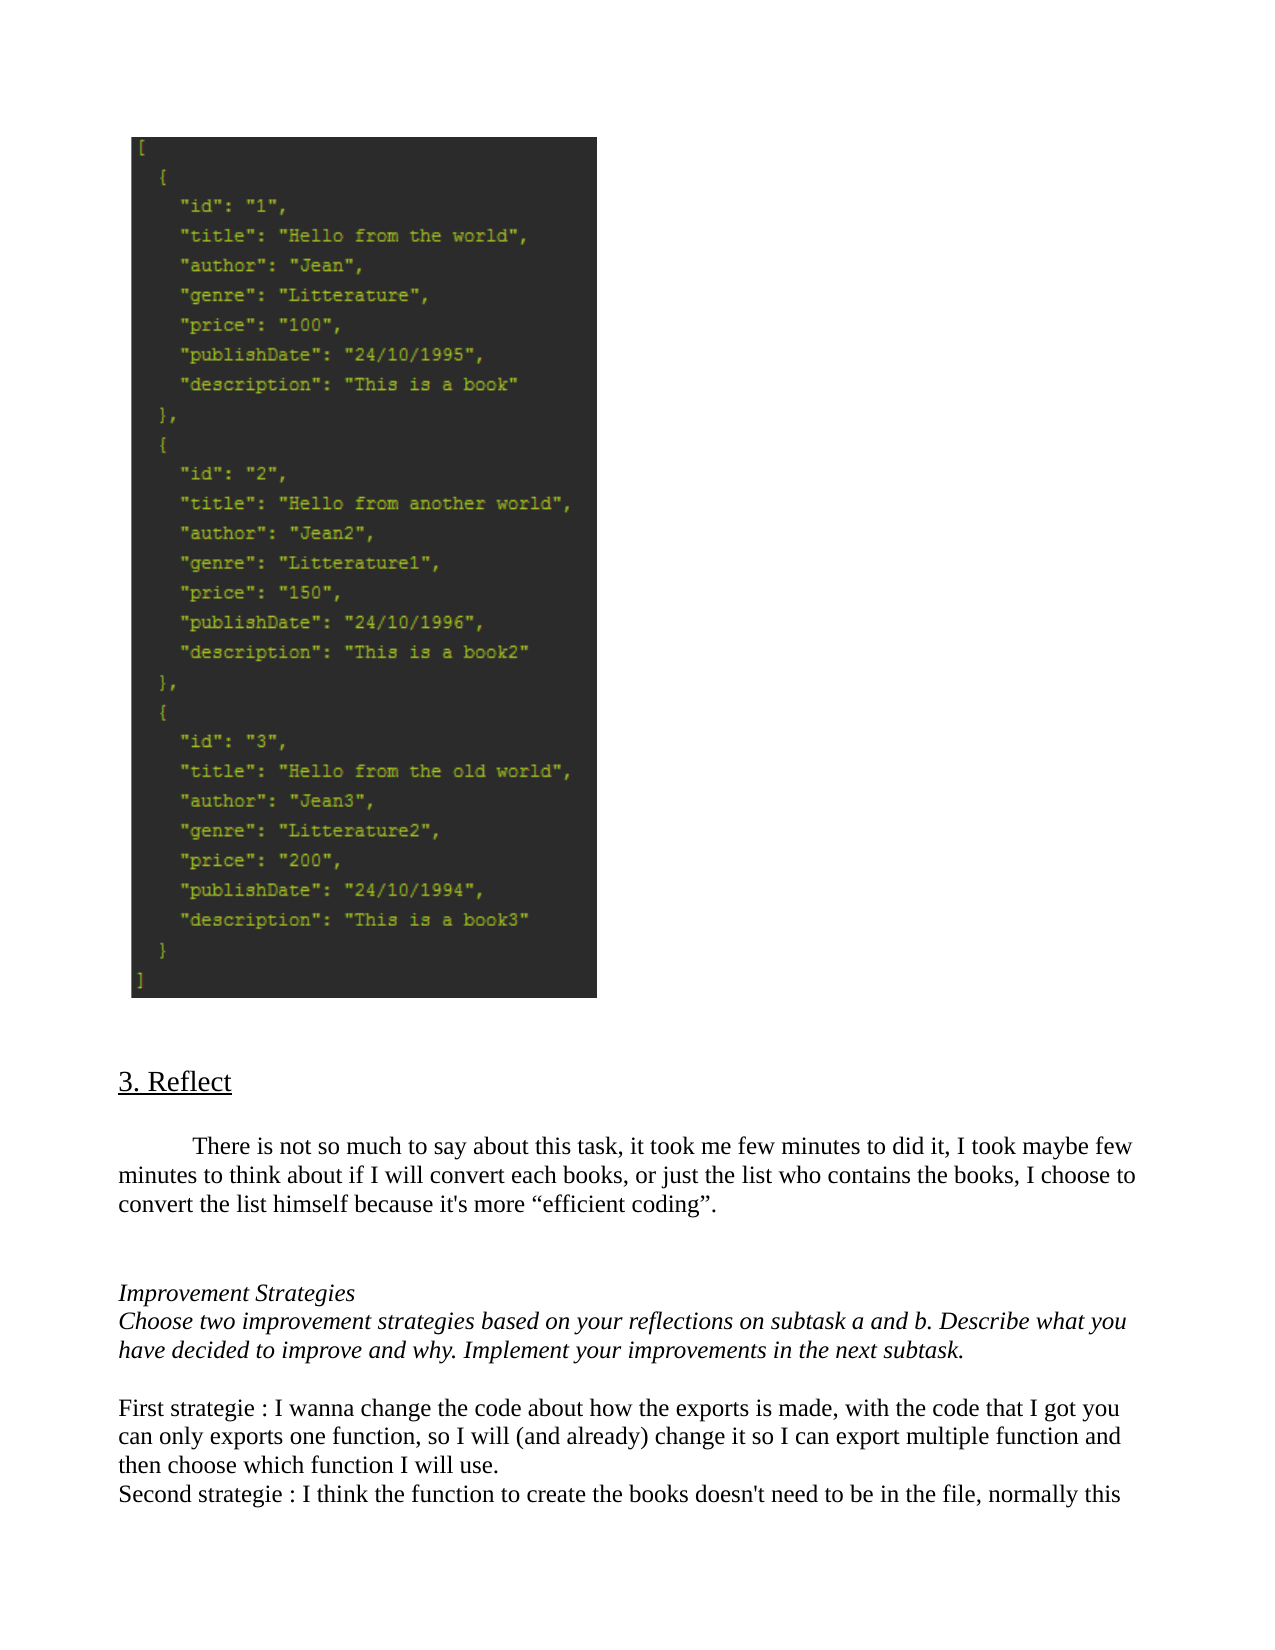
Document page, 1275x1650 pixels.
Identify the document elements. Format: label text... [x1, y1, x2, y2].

text Improvement Strategies [118, 1278, 1157, 1306]
picture [131, 137, 597, 998]
text First strategie : I wanna change the code about how the exports is made, with the code that I got you can only exports one function, so I will (and already) change it so I can export multiple function and then choose which function I will use. [118, 1393, 1157, 1479]
text Choose two improvement strategies based on your reflections on subtask a and b. Describe what you have decided to improve and why. Implement your improvements in the next subtask. [118, 1306, 1157, 1364]
text Second strategie : I think the function to create the books doesn't need to be in the file, normally this [118, 1479, 1157, 1508]
text There is not so much to say about this task, it took me few minutes to did it, I took maybe few minutes to think about if I will convert each books, or just the list who contains the books, I choose to convert the list himself because it's more “efficient coding”. [118, 1129, 1157, 1218]
text 3. Reflect [118, 1064, 1157, 1098]
